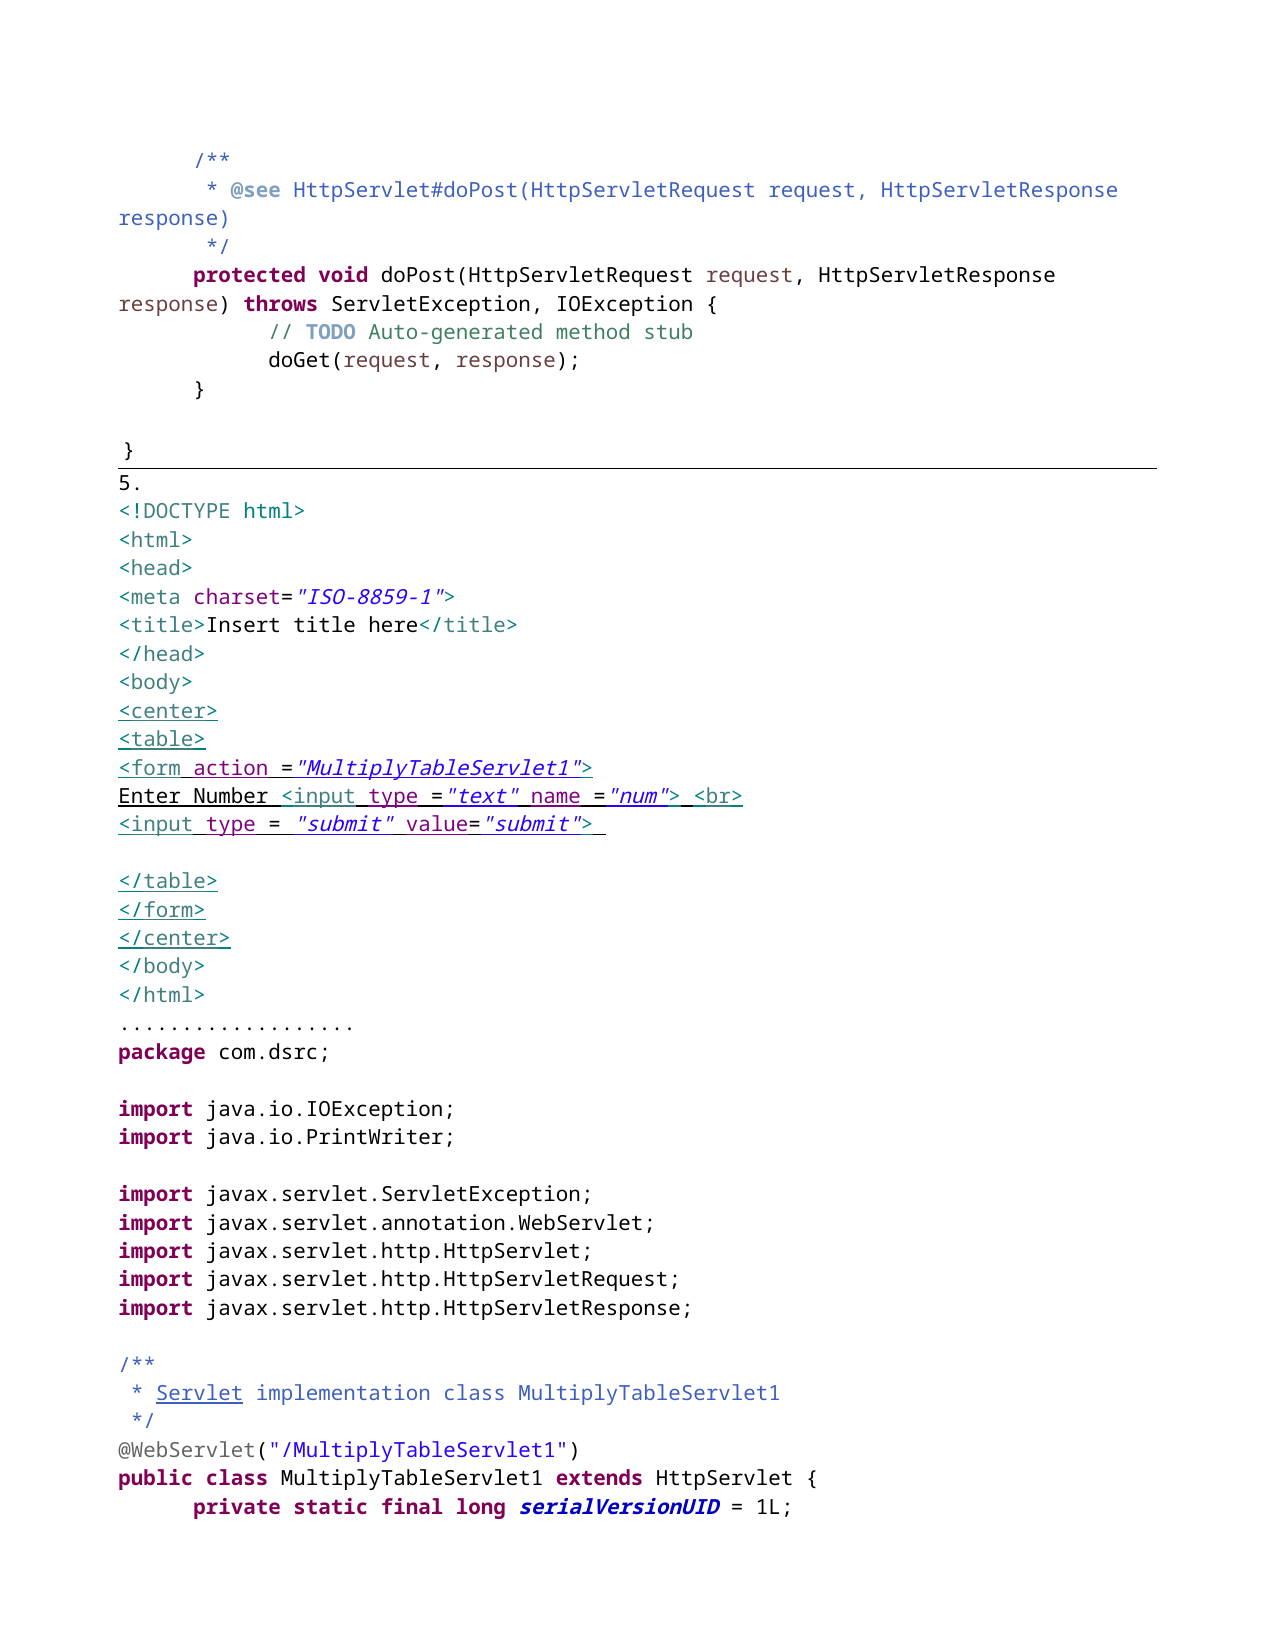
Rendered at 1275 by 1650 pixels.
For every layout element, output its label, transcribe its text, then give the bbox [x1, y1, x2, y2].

text <form action ="MultiplyTableServlet1"> [118, 753, 1157, 781]
text </form> [118, 895, 1157, 923]
text // TODO Auto-generated method stub [118, 317, 1157, 346]
text import javax.servlet.ServletException; [118, 1179, 1157, 1208]
text </body> [118, 952, 1157, 980]
text /** [118, 147, 1157, 175]
text <!DOCTYPE html> [118, 497, 1157, 525]
text } [118, 431, 1157, 468]
text protected void doPost(HttpServletRequest request, HttpServletResponse response) throws ServletException, IOException { [118, 260, 1157, 317]
text * Servlet implementation class MultiplyTableServlet1 [118, 1378, 1157, 1407]
text <center> [118, 696, 1157, 724]
text } [118, 374, 1157, 402]
text <title>Insert title here</title> [118, 610, 1157, 639]
text </table> [118, 866, 1157, 895]
text </center> [118, 923, 1157, 952]
text import javax.servlet.annotation.WebServlet; [118, 1208, 1157, 1236]
text 5. [118, 469, 1157, 497]
text import java.io.IOException; [118, 1094, 1157, 1122]
text <input type = "submit" value="submit"> [118, 809, 1157, 838]
text */ [118, 1407, 1157, 1435]
text public class MultiplyTableServlet1 extends HttpServlet { [118, 1463, 1157, 1492]
text <table> [118, 724, 1157, 753]
text doGet(request, response); [118, 346, 1157, 374]
text @WebServlet("/MultiplyTableServlet1") [118, 1435, 1157, 1463]
text </html> [118, 980, 1157, 1008]
text </head> [118, 639, 1157, 667]
text package com.dsrc; [118, 1037, 1157, 1065]
text /** [118, 1350, 1157, 1378]
text */ [118, 232, 1157, 260]
text <html> [118, 525, 1157, 553]
text import java.io.PrintWriter; [118, 1122, 1157, 1151]
text <meta charset="ISO-8859-1"> [118, 582, 1157, 610]
text ................... [118, 1008, 1157, 1037]
text * @see HttpServlet#doPost(HttpServletRequest request, HttpServletResponse response) [118, 175, 1157, 232]
text import javax.servlet.http.HttpServlet; [118, 1236, 1157, 1264]
text private static final long serialVersionUID = 1L; [118, 1492, 1157, 1520]
text <head> [118, 553, 1157, 582]
text import javax.servlet.http.HttpServletRequest; [118, 1264, 1157, 1293]
text import javax.servlet.http.HttpServletResponse; [118, 1293, 1157, 1321]
text <body> [118, 667, 1157, 696]
text Enter Number <input type ="text" name ="num"> <br> [118, 781, 1157, 809]
